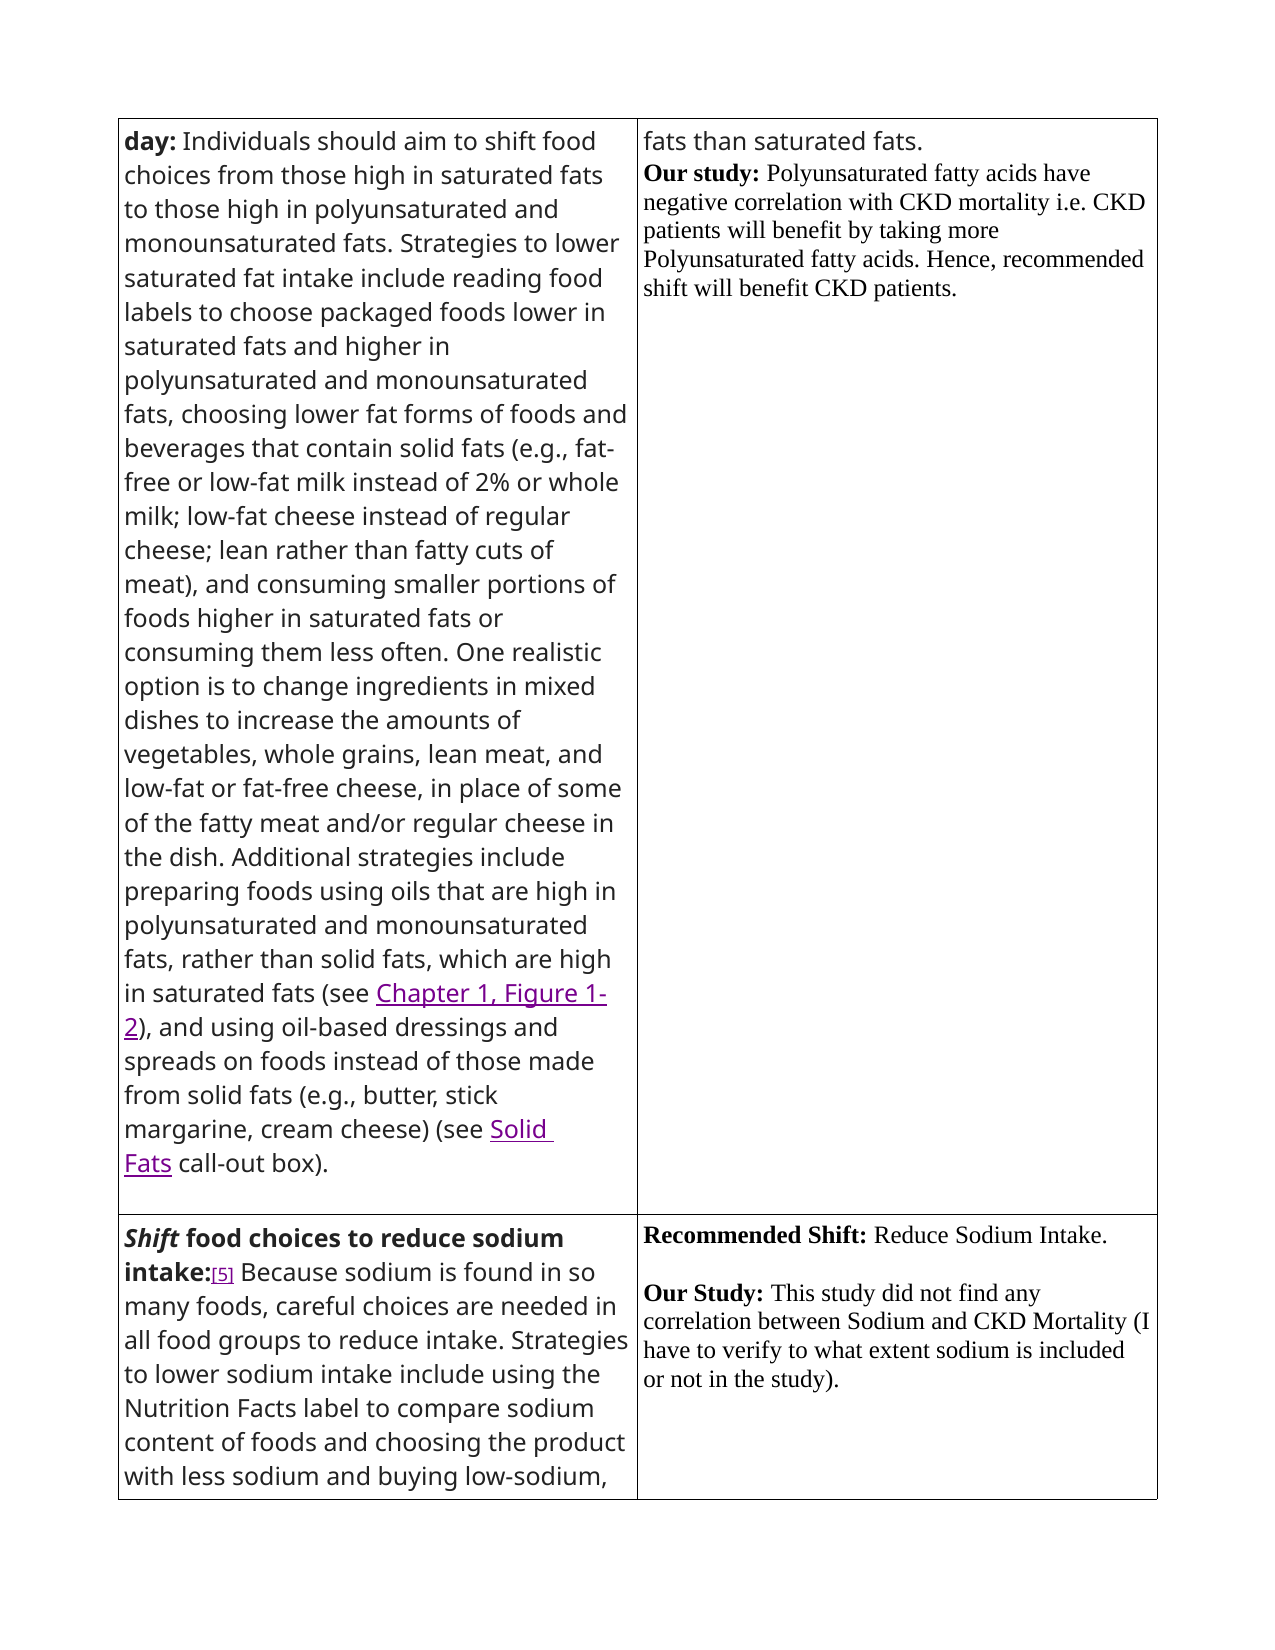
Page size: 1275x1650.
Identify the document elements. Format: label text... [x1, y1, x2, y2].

table_cell Recommended Shift: Reduce Sodium Intake. Our Study: This study did not find any correlation between Sodium and CKD Mortality (I have to verify to what extent sodium is included or not in the study). [638, 1215, 1157, 1498]
table_cell Shift food choices to reduce sodium intake:[5] Because sodium is found in so many foods, careful choices are needed in all food groups to reduce intake. Strategies to lower sodium intake include using the Nutrition Facts label to compare sodium content of foods and choosing the product with less sodium and buying low-sodium, [119, 1215, 637, 1498]
table_cell day: Individuals should aim to shift food choices from those high in saturated fats to those high in polyunsaturated and monounsaturated fats. Strategies to lower saturated fat intake include reading food labels to choose packaged foods lower in saturated fats and higher in polyunsaturated and monounsaturated fats, choosing lower fat forms of foods and beverages that contain solid fats (e.g., fat-free or low-fat milk instead of 2% or whole milk; low-fat cheese instead of regular cheese; lean rather than fatty cuts of meat), and consuming smaller portions of foods higher in saturated fats or consuming them less often. One realistic option is to change ingredients in mixed dishes to increase the amounts of vegetables, whole grains, lean meat, and low-fat or fat-free cheese, in place of some of the fatty meat and/or regular cheese in the dish. Additional strategies include preparing foods using oils that are high in polyunsaturated and monounsaturated fats, rather than solid fats, which are high in saturated fats (see Chapter 1, Figure 1-2), and using oil-based dressings and spreads on foods instead of those made from solid fats (e.g., butter, stick margarine, cream cheese) (see Solid Fats call-out box). [119, 119, 637, 1214]
table_cell fats than saturated fats. Our study: Polyunsaturated fatty acids have negative correlation with CKD mortality i.e. CKD patients will benefit by taking more Polyunsaturated fatty acids. Hence, recommended shift will benefit CKD patients. [638, 119, 1157, 1214]
